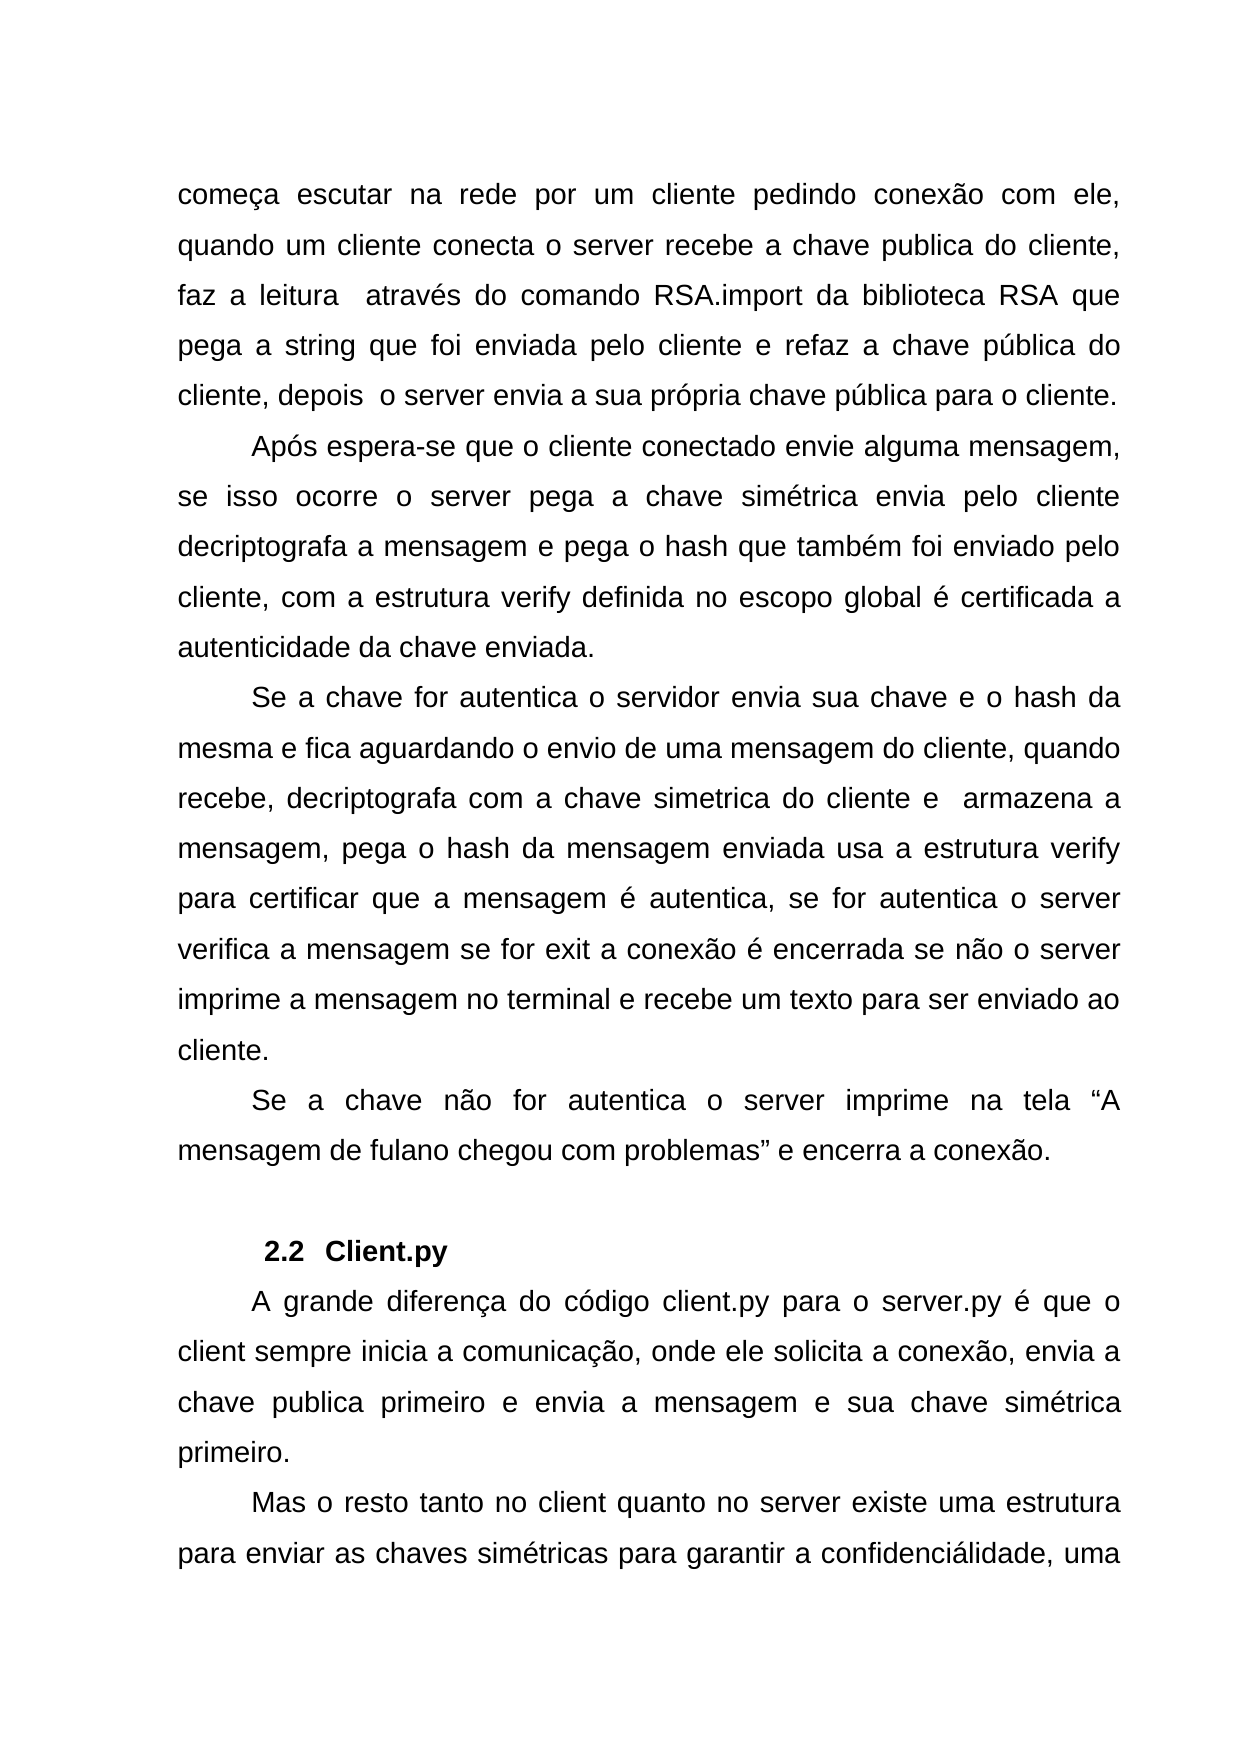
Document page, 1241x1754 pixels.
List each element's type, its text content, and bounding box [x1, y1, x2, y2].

text Após espera-se que o cliente conectado envie alguma mensagem, se isso ocorre o server pega a chave simétrica envia pelo cliente decriptografa a mensagem e pega o hash que também foi enviado pelo cliente, com a estrutura verify definida no escopo global é certificada a autenticidade da chave enviada. [177, 429, 1122, 663]
list Client.py [256, 1234, 1122, 1267]
text Se a chave for autentica o servidor envia sua chave e o hash da mesma e fica aguardando o envio de uma mensagem do cliente, quando recebe, decriptografa com a chave simetrica do cliente e armazena a mensagem, pega o hash da mensagem enviada usa a estrutura verify para certificar que a mensagem é autentica, se for autentica o server verifica a mensagem se for exit a conexão é encerrada se não o server imprime a mensagem no terminal e recebe um texto para ser enviado ao cliente. [177, 680, 1122, 1066]
text começa escutar na rede por um cliente pedindo conexão com ele, quando um cliente conecta o server recebe a chave publica do cliente, faz a leitura através do comando RSA.import da biblioteca RSA que pega a string que foi enviada pelo cliente e refaz a chave pública do cliente, depois o server envia a sua própria chave pública para o cliente. [177, 177, 1122, 412]
text A grande diferença do código client.py para o server.py é que o client sempre inicia a comunicação, onde ele solicita a conexão, envia a chave publica primeiro e envia a mensagem e sua chave simétrica primeiro. [177, 1284, 1122, 1468]
text Se a chave não for autentica o server imprime na tela “A mensagem de fulano chegou com problemas” e encerra a conexão. [177, 1083, 1122, 1167]
text Mas o resto tanto no client quanto no server existe uma estrutura para enviar as chaves simétricas para garantir a confidenciálidade, uma [177, 1485, 1122, 1569]
